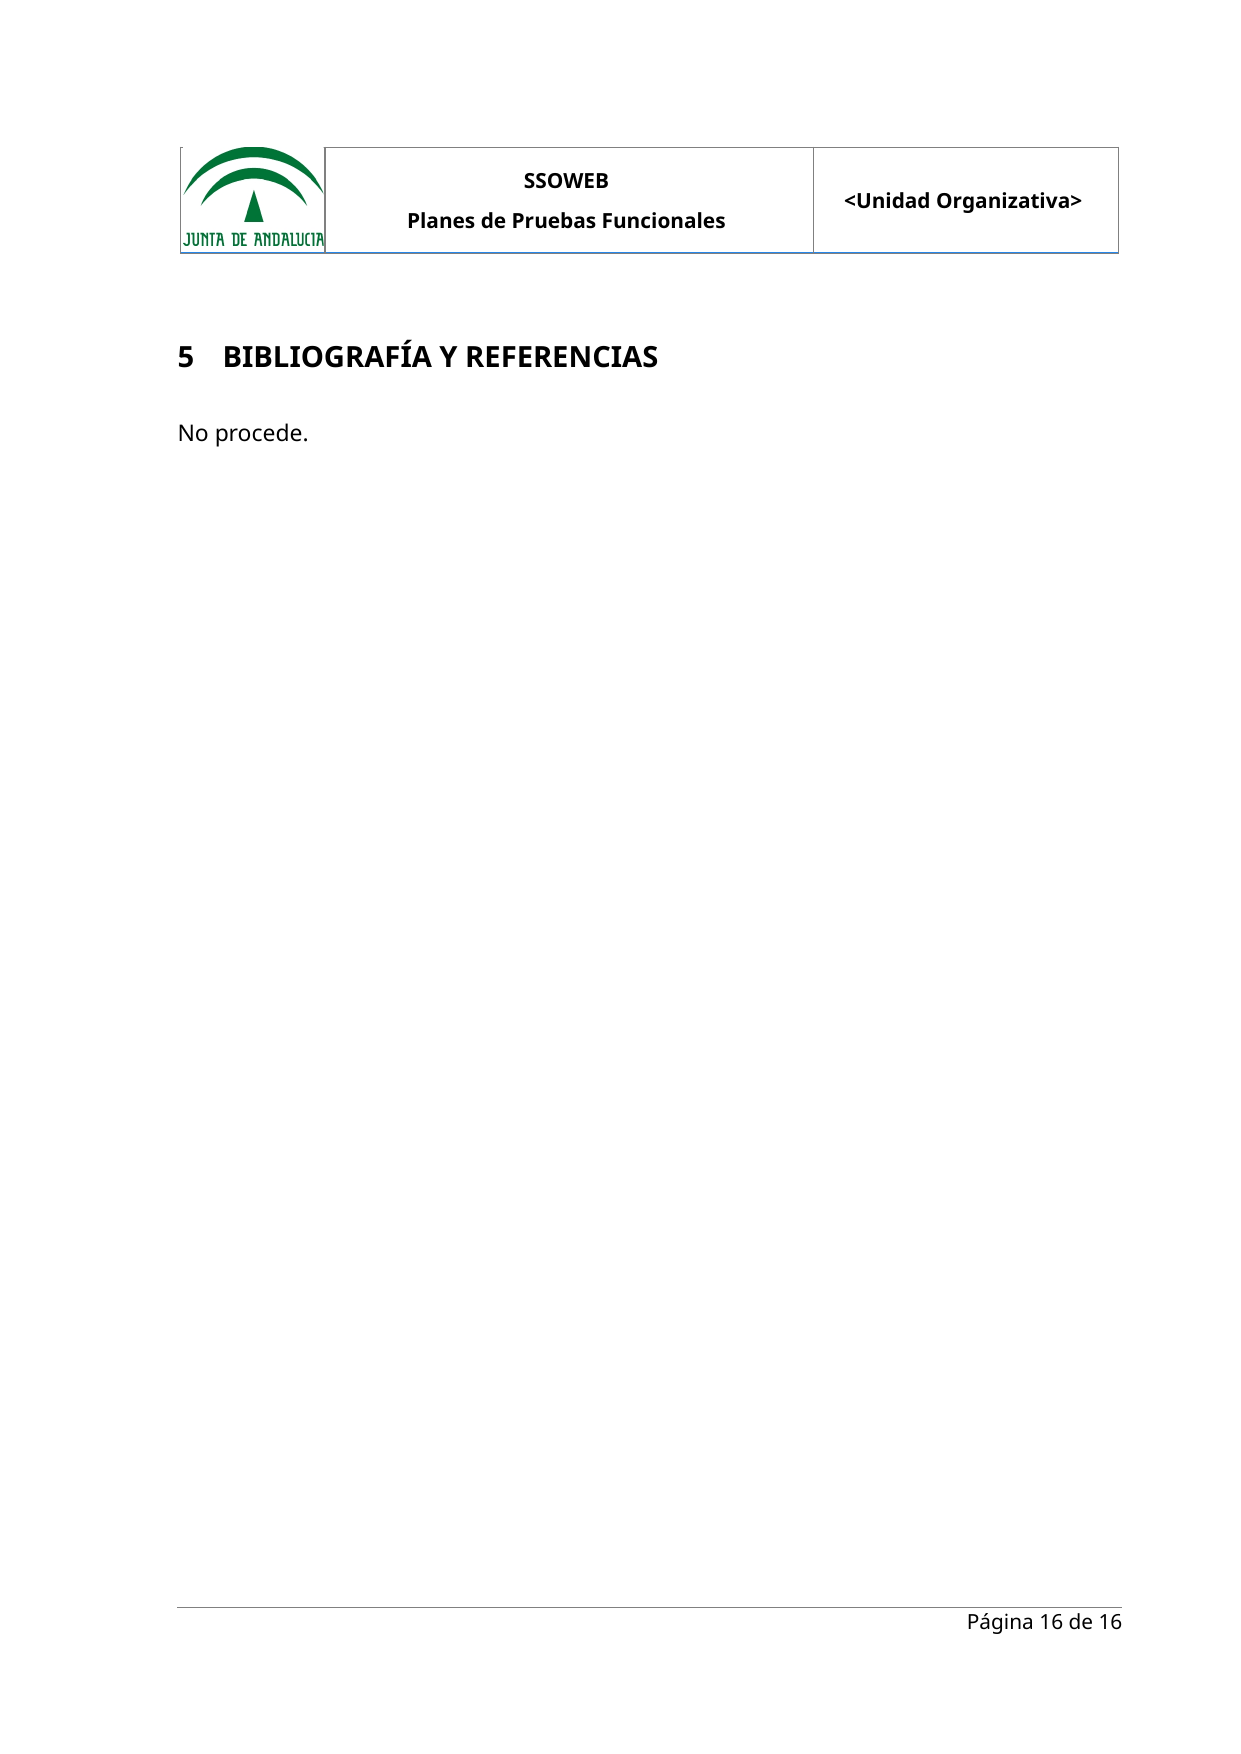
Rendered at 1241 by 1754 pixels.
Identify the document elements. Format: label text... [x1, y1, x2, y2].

subtitle BIBLIOGRAFÍA Y REFERENCIAS [177, 336, 1122, 376]
picture [183, 147, 324, 246]
text No procede. [177, 417, 1122, 448]
